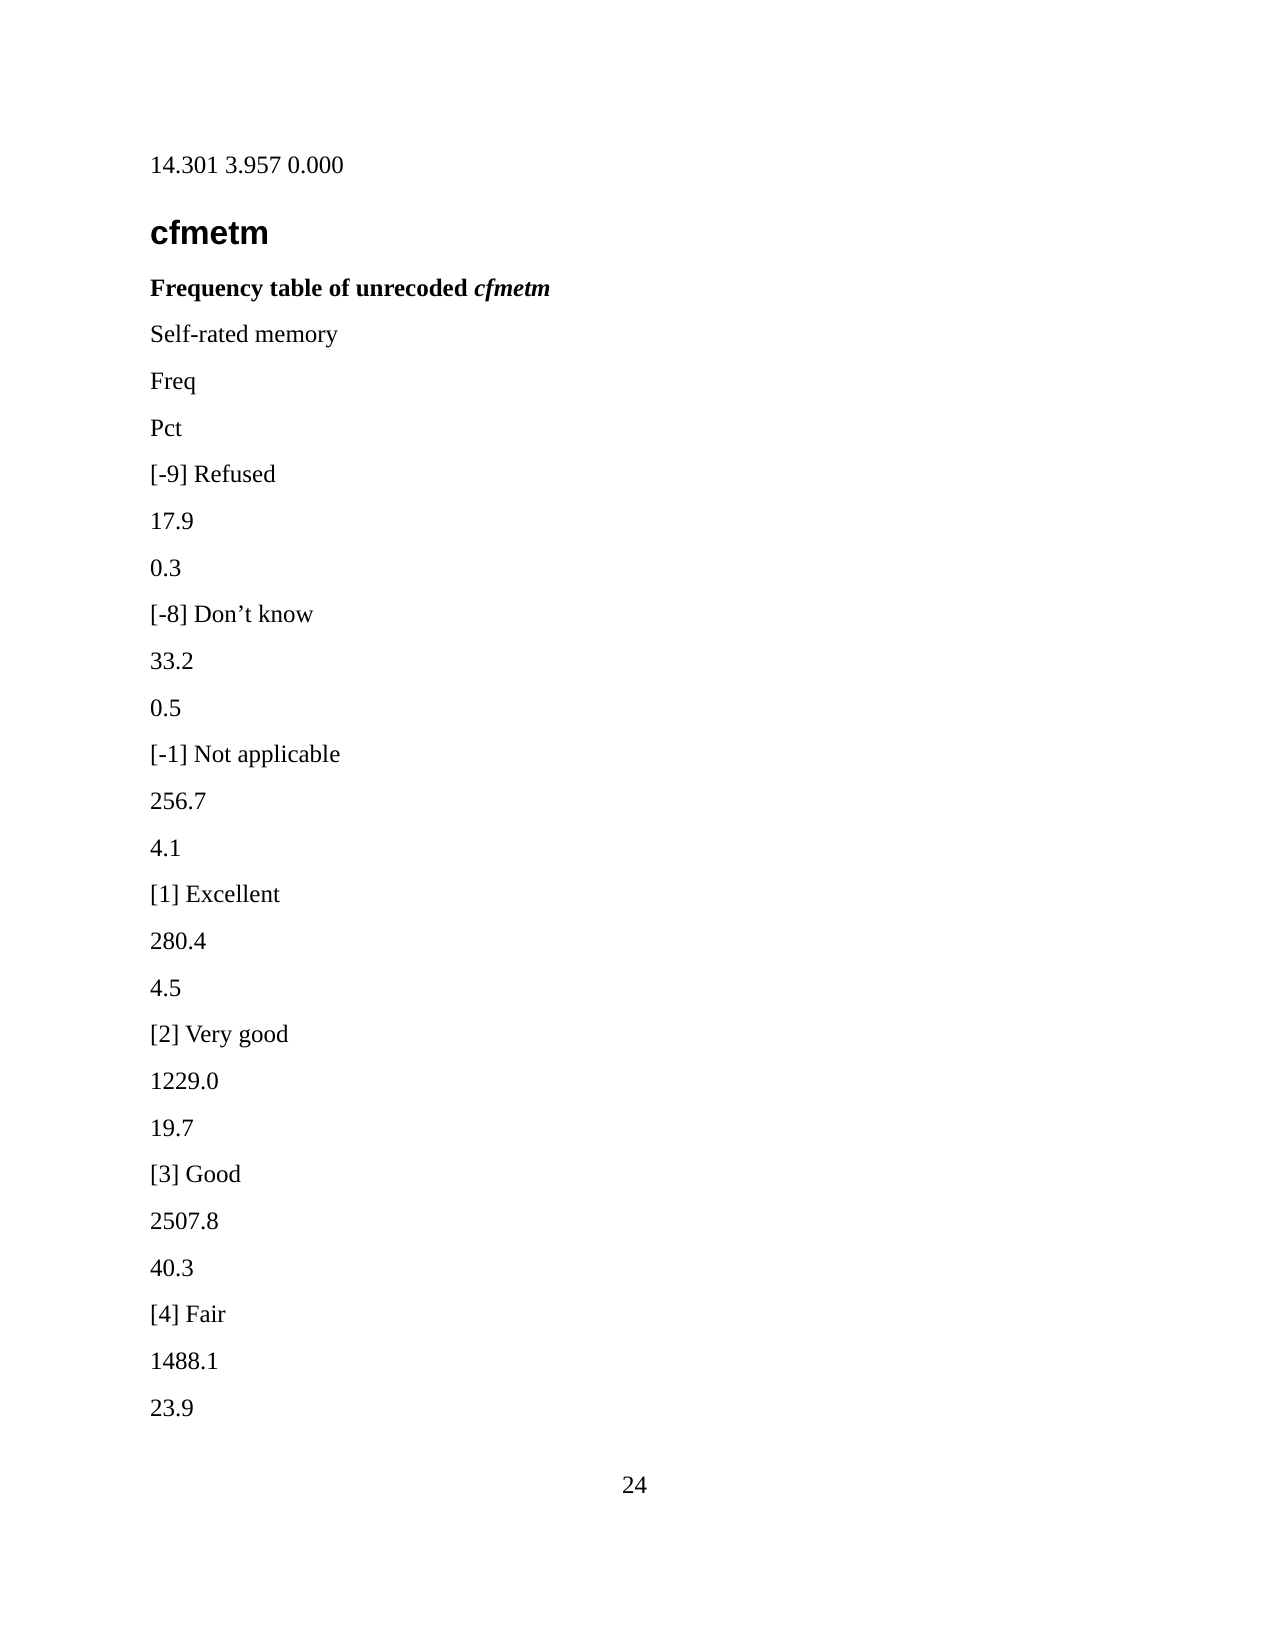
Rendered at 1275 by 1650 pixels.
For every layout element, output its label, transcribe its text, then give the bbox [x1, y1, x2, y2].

text [2] Very good [150, 1019, 1125, 1048]
text [-8] Don’t know [150, 599, 1125, 628]
text [-9] Refused [150, 459, 1125, 488]
text 2507.8 [150, 1206, 1125, 1235]
text 14.301 3.957 0.000 [150, 150, 1125, 179]
text Pct [150, 413, 1125, 442]
text 0.5 [150, 693, 1125, 722]
subtitle cfmetm [150, 213, 1125, 251]
text 1229.0 [150, 1066, 1125, 1095]
text 0.3 [150, 553, 1125, 582]
text Frequency table of unrecoded cfmetm [150, 273, 1125, 302]
text [-1] Not applicable [150, 739, 1125, 768]
text [1] Excellent [150, 879, 1125, 908]
text 23.9 [150, 1393, 1125, 1422]
text 33.2 [150, 646, 1125, 675]
text 19.7 [150, 1113, 1125, 1142]
text Freq [150, 366, 1125, 395]
text 4.5 [150, 973, 1125, 1002]
text 256.7 [150, 786, 1125, 815]
text 4.1 [150, 833, 1125, 862]
text 1488.1 [150, 1346, 1125, 1375]
text [4] Fair [150, 1299, 1125, 1328]
text 17.9 [150, 506, 1125, 535]
text Self-rated memory [150, 319, 1125, 348]
text 280.4 [150, 926, 1125, 955]
text 40.3 [150, 1253, 1125, 1282]
text [3] Good [150, 1159, 1125, 1188]
